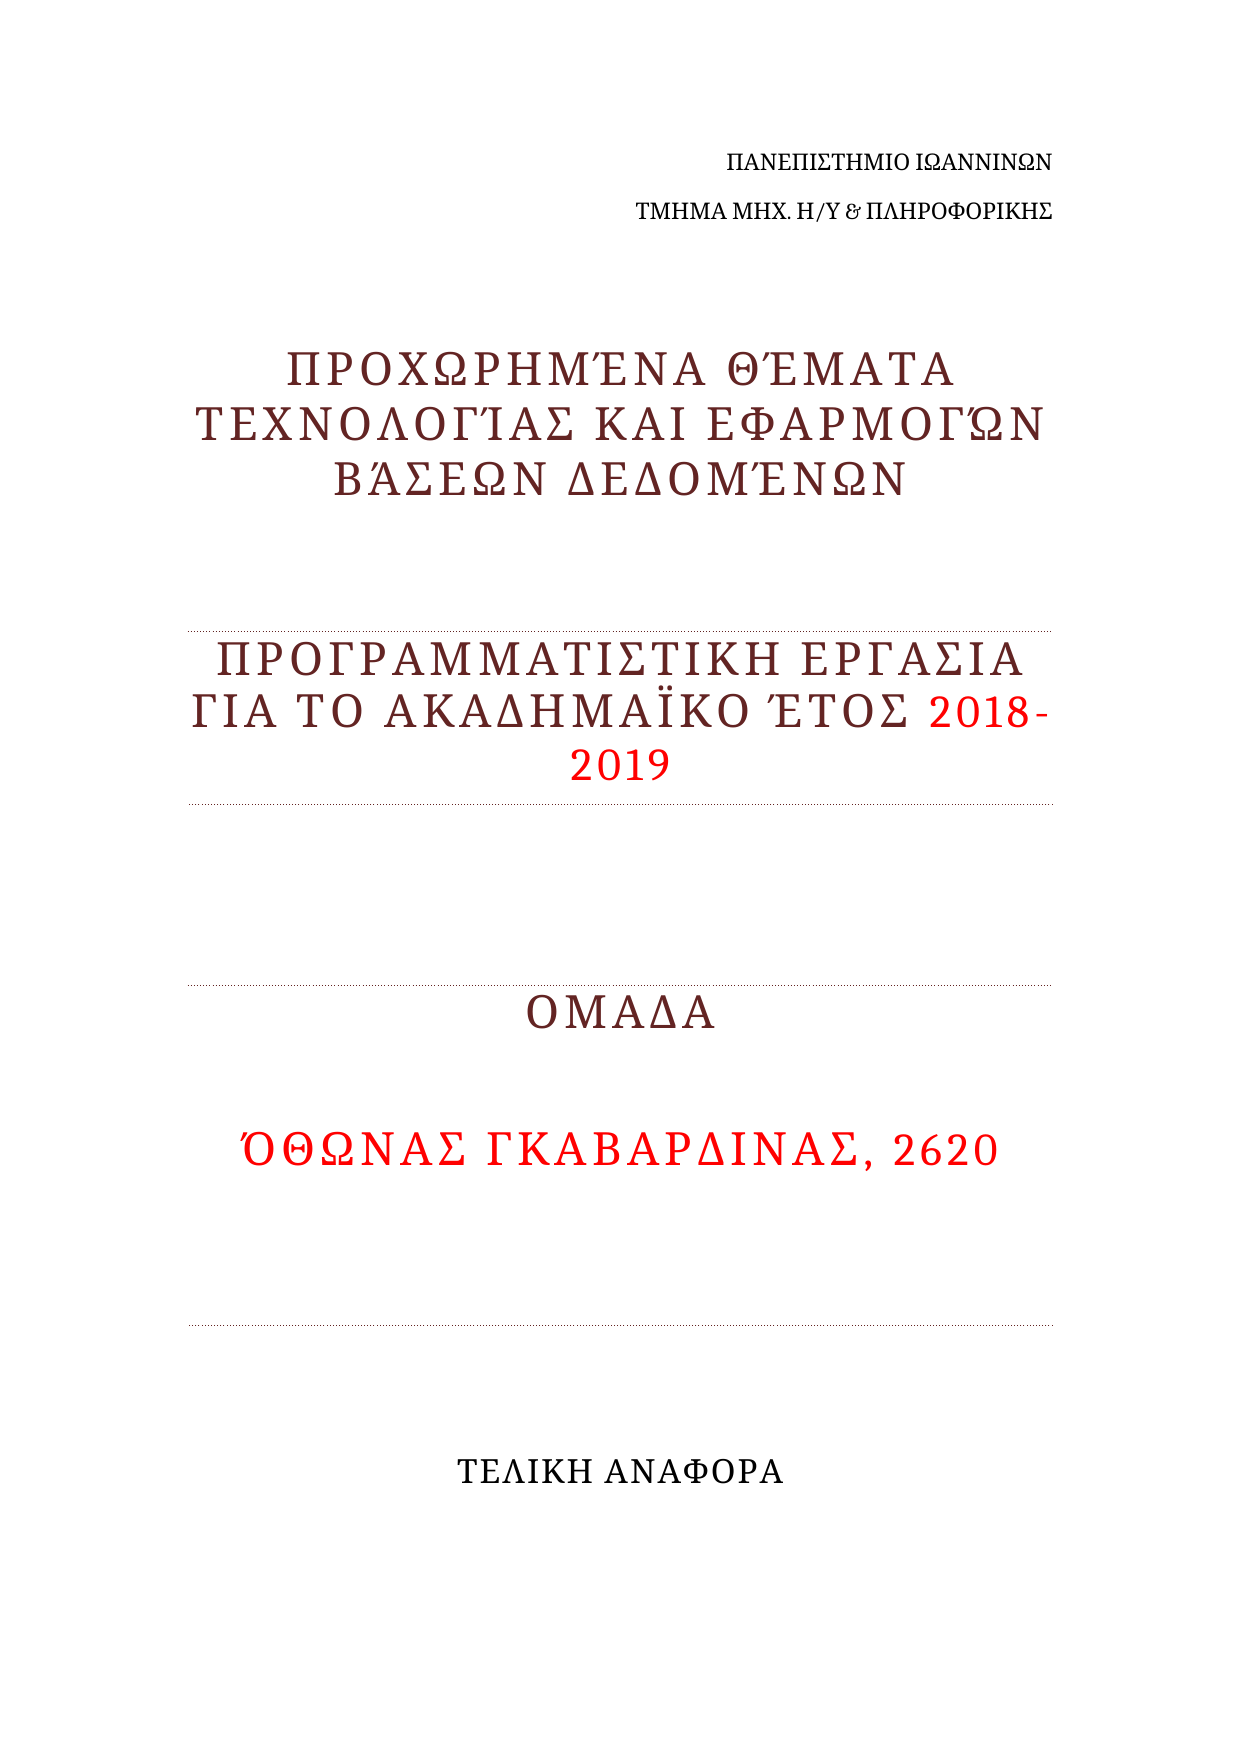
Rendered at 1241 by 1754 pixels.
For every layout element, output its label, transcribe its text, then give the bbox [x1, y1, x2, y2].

text Προχωρημένα Θέματα Τεχνολογίας και Εφαρμογών Βάσεων Δεδομένων [187, 344, 1053, 507]
subtitle Όθωνας Γκαβαρδινασ, 2620 [187, 1121, 1053, 1176]
text ΠΑΝΕΠΙΣΤΗΜΙΟ ΙΩΑΝΝΙΝΩΝ [187, 150, 1053, 176]
subtitle ΟΜΑΔΑ [187, 985, 1053, 1040]
text ΤΜΗΜΑ ΜΗΧ. Η/Υ & ΠΛΗΡΟΦΟΡΙΚΗΣ [187, 198, 1053, 225]
subtitle ΠΡΟΓΡΑΜΜΑΤΙΣΤΙΚΗ ΕΡΓΑΣΙΑ για το ακαδημαϊκο έτος 2018-2019 [187, 631, 1053, 805]
subtitle ΤΕΛΙΚΗ ΑΝΑΦΟΡΑ [187, 1453, 1053, 1492]
